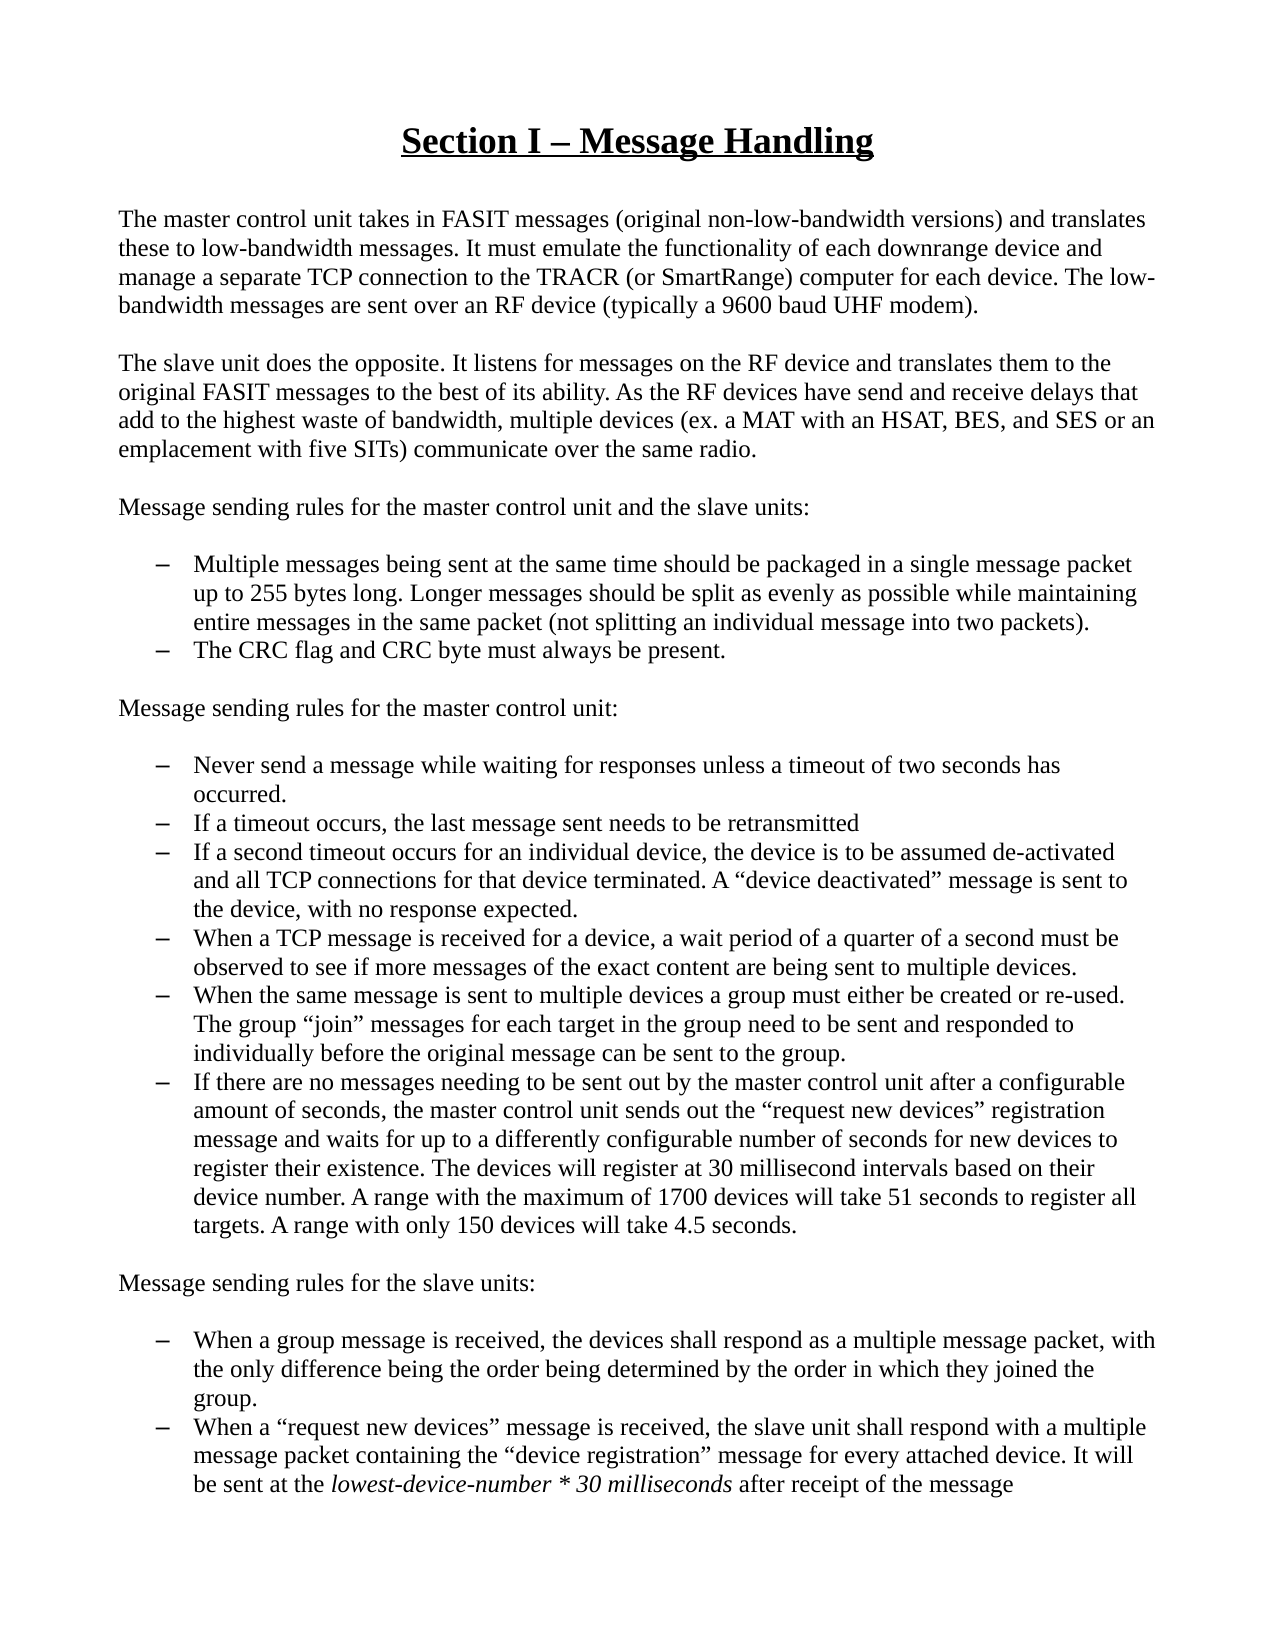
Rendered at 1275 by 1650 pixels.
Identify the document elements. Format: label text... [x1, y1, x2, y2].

text Message sending rules for the slave units: [118, 1268, 1157, 1297]
list When a group message is received, the devices shall respond as a multiple message packet, with the only difference being the order being determined by the order in which they joined the group. [156, 1326, 1157, 1412]
list If a timeout occurs, the last message sent needs to be retransmitted [156, 808, 1157, 837]
text The slave unit does the opposite. It listens for messages on the RF device and translates them to the original FASIT messages to the best of its ability. As the RF devices have send and receive delays that add to the highest waste of bandwidth, multiple devices (ex. a MAT with an HSAT, BES, and SES or an emplacement with five SITs) communicate over the same radio. [118, 348, 1157, 463]
text Message sending rules for the master control unit and the slave units: [118, 492, 1157, 521]
list Multiple messages being sent at the same time should be packaged in a single message packet up to 255 bytes long. Longer messages should be split as evenly as possible while maintaining entire messages in the same packet (not splitting an individual message into two packets). [156, 549, 1157, 636]
list When the same message is sent to multiple devices a group must either be created or re-used. The group “join” messages for each target in the group need to be sent and responded to individually before the original message can be sent to the group. [156, 981, 1157, 1067]
text Section I – Message Handling [118, 118, 1157, 161]
list If a second timeout occurs for an individual device, the device is to be assumed de-activated and all TCP connections for that device terminated. A “device deactivated” message is sent to the device, with no response expected. [156, 837, 1157, 923]
list Never send a message while waiting for responses unless a timeout of two seconds has occurred. [156, 751, 1157, 808]
text The master control unit takes in FASIT messages (original non-low-bandwidth versions) and translates these to low-bandwidth messages. It must emulate the functionality of each downrange device and manage a separate TCP connection to the TRACR (or SmartRange) computer for each device. The low-bandwidth messages are sent over an RF device (typically a 9600 baud UHF modem). [118, 204, 1157, 319]
list If there are no messages needing to be sent out by the master control unit after a configurable amount of seconds, the master control unit sends out the “request new devices” registration message and waits for up to a differently configurable number of seconds for new devices to register their existence. The devices will register at 30 millisecond intervals based on their device number. A range with the maximum of 1700 devices will take 51 seconds to register all targets. A range with only 150 devices will take 4.5 seconds. [156, 1067, 1157, 1239]
list When a “request new devices” message is received, the slave unit shall respond with a multiple message packet containing the “device registration” message for every attached device. It will be sent at the lowest-device-number * 30 milliseconds after receipt of the message [156, 1412, 1157, 1498]
list The CRC flag and CRC byte must always be present. [156, 636, 1157, 664]
text Message sending rules for the master control unit: [118, 693, 1157, 722]
list When a TCP message is received for a device, a wait period of a quarter of a second must be observed to see if more messages of the exact content are being sent to multiple devices. [156, 923, 1157, 981]
